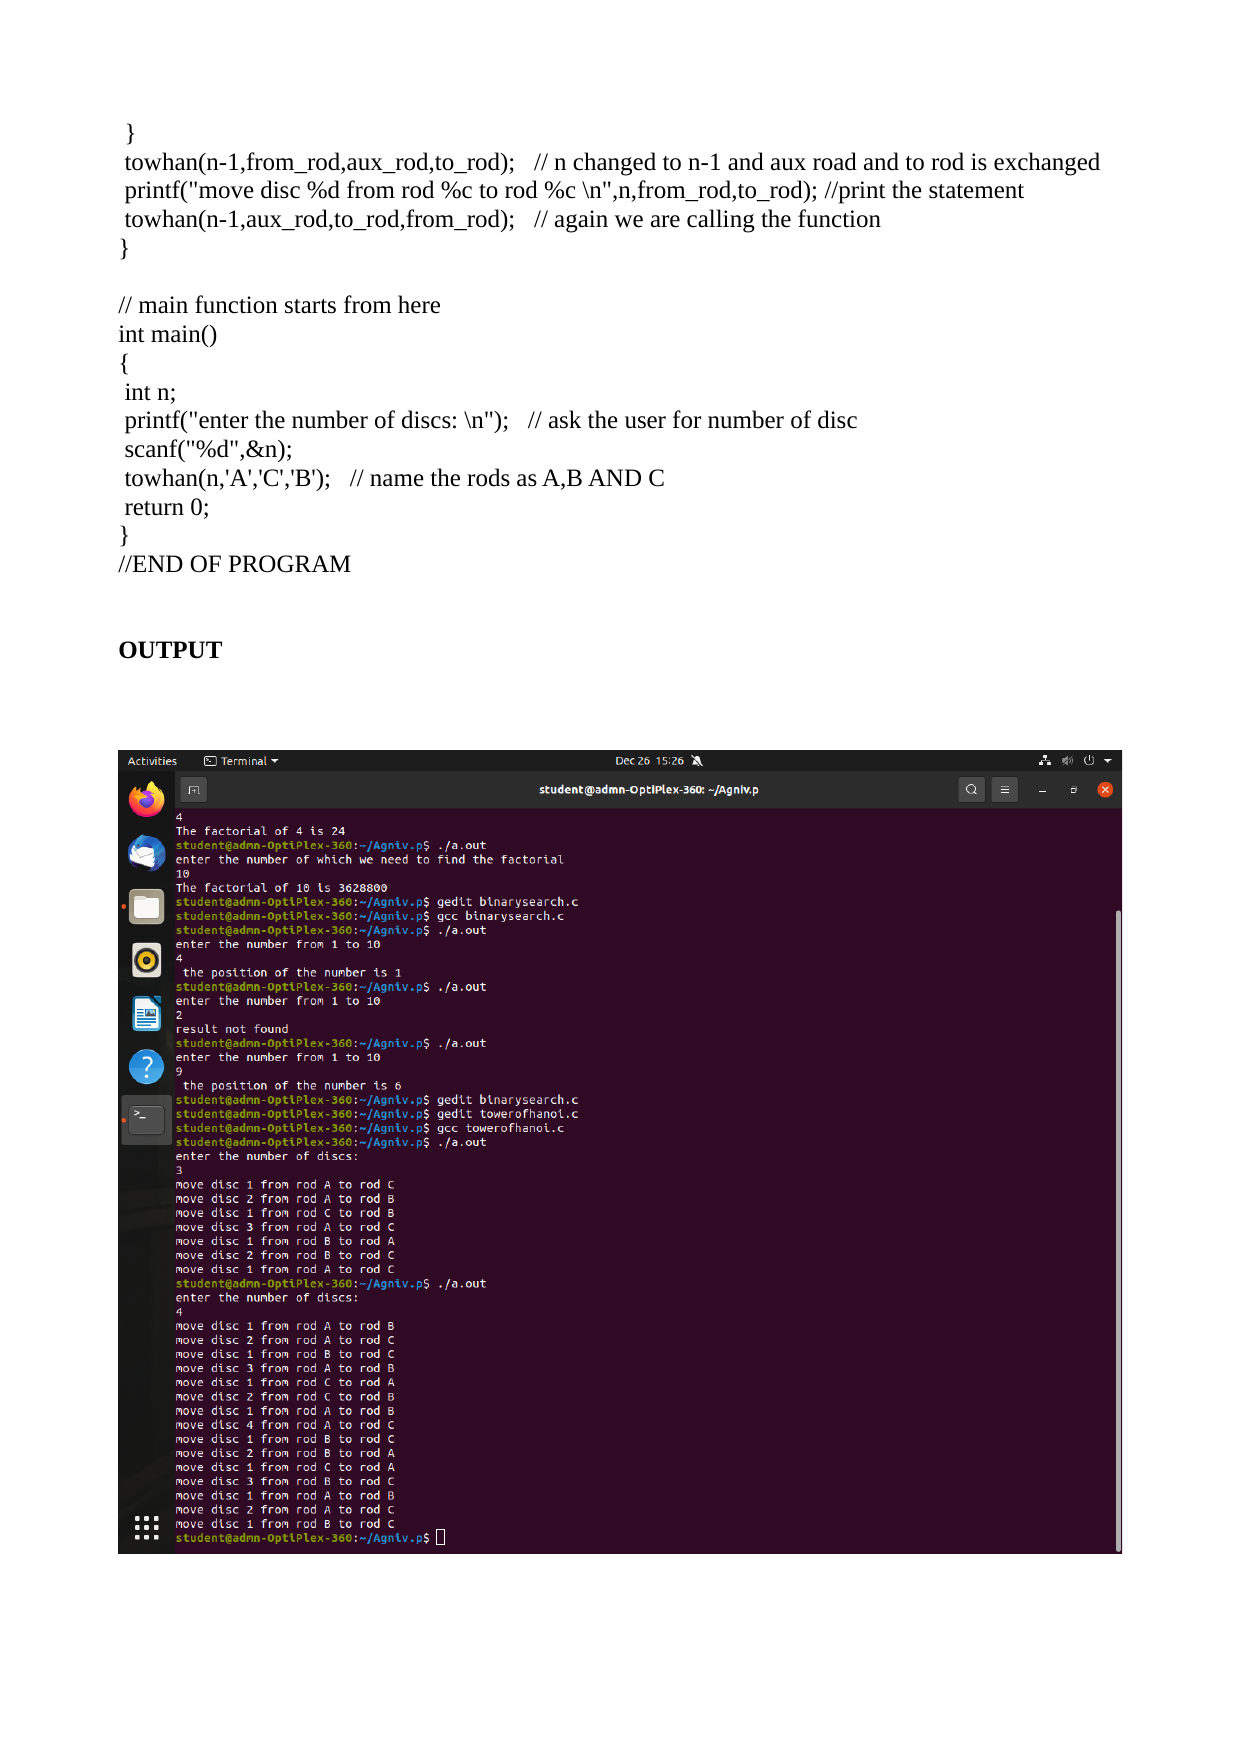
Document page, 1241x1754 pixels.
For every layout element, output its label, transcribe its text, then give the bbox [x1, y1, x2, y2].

text int main() [118, 319, 1122, 348]
text towhan(n-1,from_rod,aux_rod,to_rod); // n changed to n-1 and aux road and to rod is exchanged [118, 147, 1122, 176]
text OUTPUT [118, 636, 1122, 664]
text towhan(n-1,aux_rod,to_rod,from_rod); // again we are calling the function [118, 204, 1122, 233]
text towhan(n,'A','C','B'); // name the rods as A,B AND C [118, 463, 1122, 492]
text // main function starts from here [118, 291, 1122, 319]
text //END OF PROGRAM [118, 549, 1122, 578]
text printf("enter the number of discs: \n"); // ask the user for number of disc [118, 406, 1122, 434]
text printf("move disc %d from rod %c to rod %c \n",n,from_rod,to_rod); //print the statement [118, 176, 1122, 204]
text int n; [118, 377, 1122, 406]
text } [118, 521, 1122, 549]
text } [118, 118, 1122, 147]
text scanf("%d",&n); [118, 434, 1122, 463]
text { [118, 348, 1122, 377]
text } [118, 233, 1122, 262]
text return 0; [118, 492, 1122, 521]
